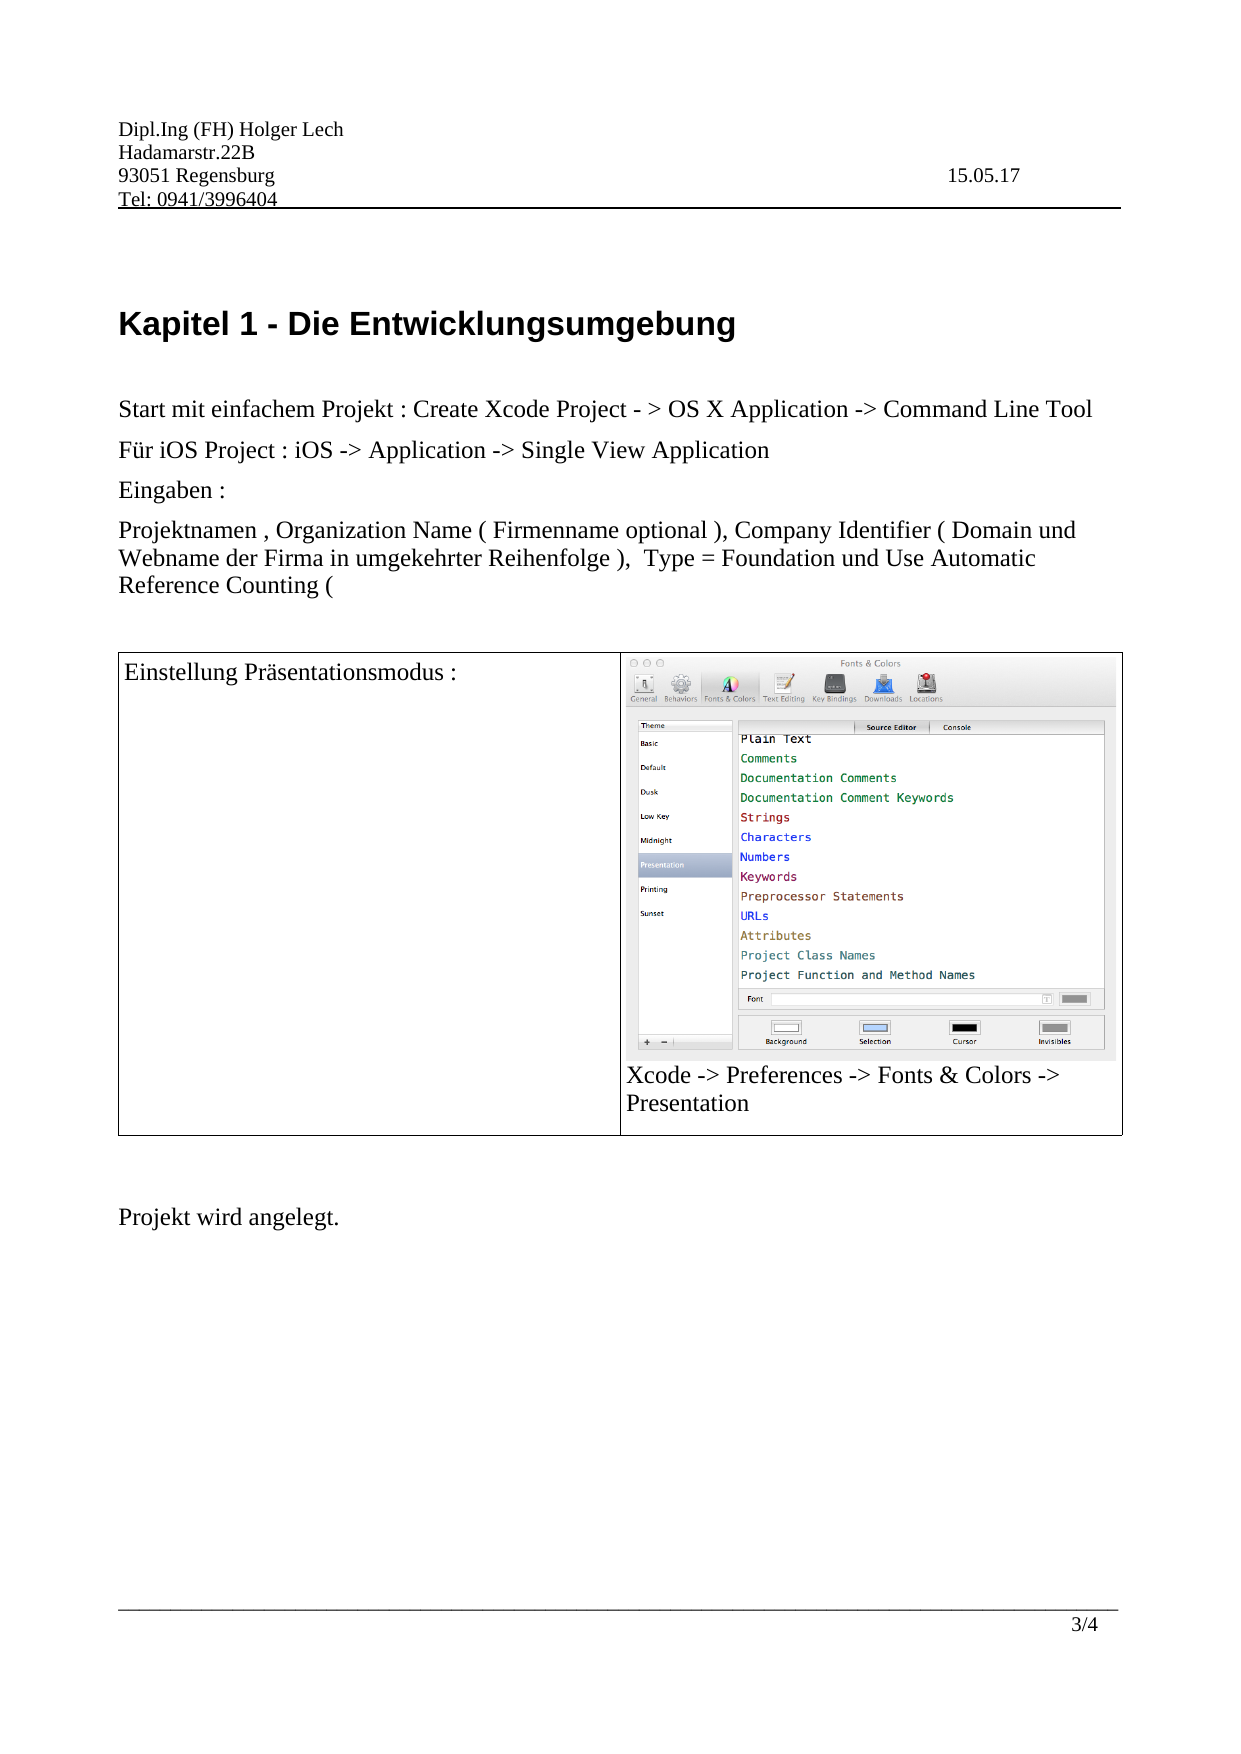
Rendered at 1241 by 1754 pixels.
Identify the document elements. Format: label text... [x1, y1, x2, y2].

table_header Einstellung Präsentationsmodus : [119, 653, 620, 1135]
text Projekt wird angelegt. [118, 1203, 1122, 1230]
picture [625, 657, 1117, 1061]
text Projektnamen , Organization Name ( Firmenname optional ), Company Identifier ( Domain und Webname der Firma in umgekehrter Reihenfolge ), Type = Foundation und Use Automatic Reference Counting ( [118, 516, 1122, 599]
text Eingaben : [118, 476, 1122, 504]
subtitle Kapitel 1 - Die Entwicklungsumgebung [118, 305, 1122, 343]
text Für iOS Project : iOS -> Application -> Single View Application [118, 436, 1122, 463]
table_header Xcode -> Preferences -> Fonts & Colors -> Presentation [621, 653, 1122, 1135]
text Start mit einfachem Projekt : Create Xcode Project - > OS X Application -> Command Line Tool [118, 396, 1122, 423]
